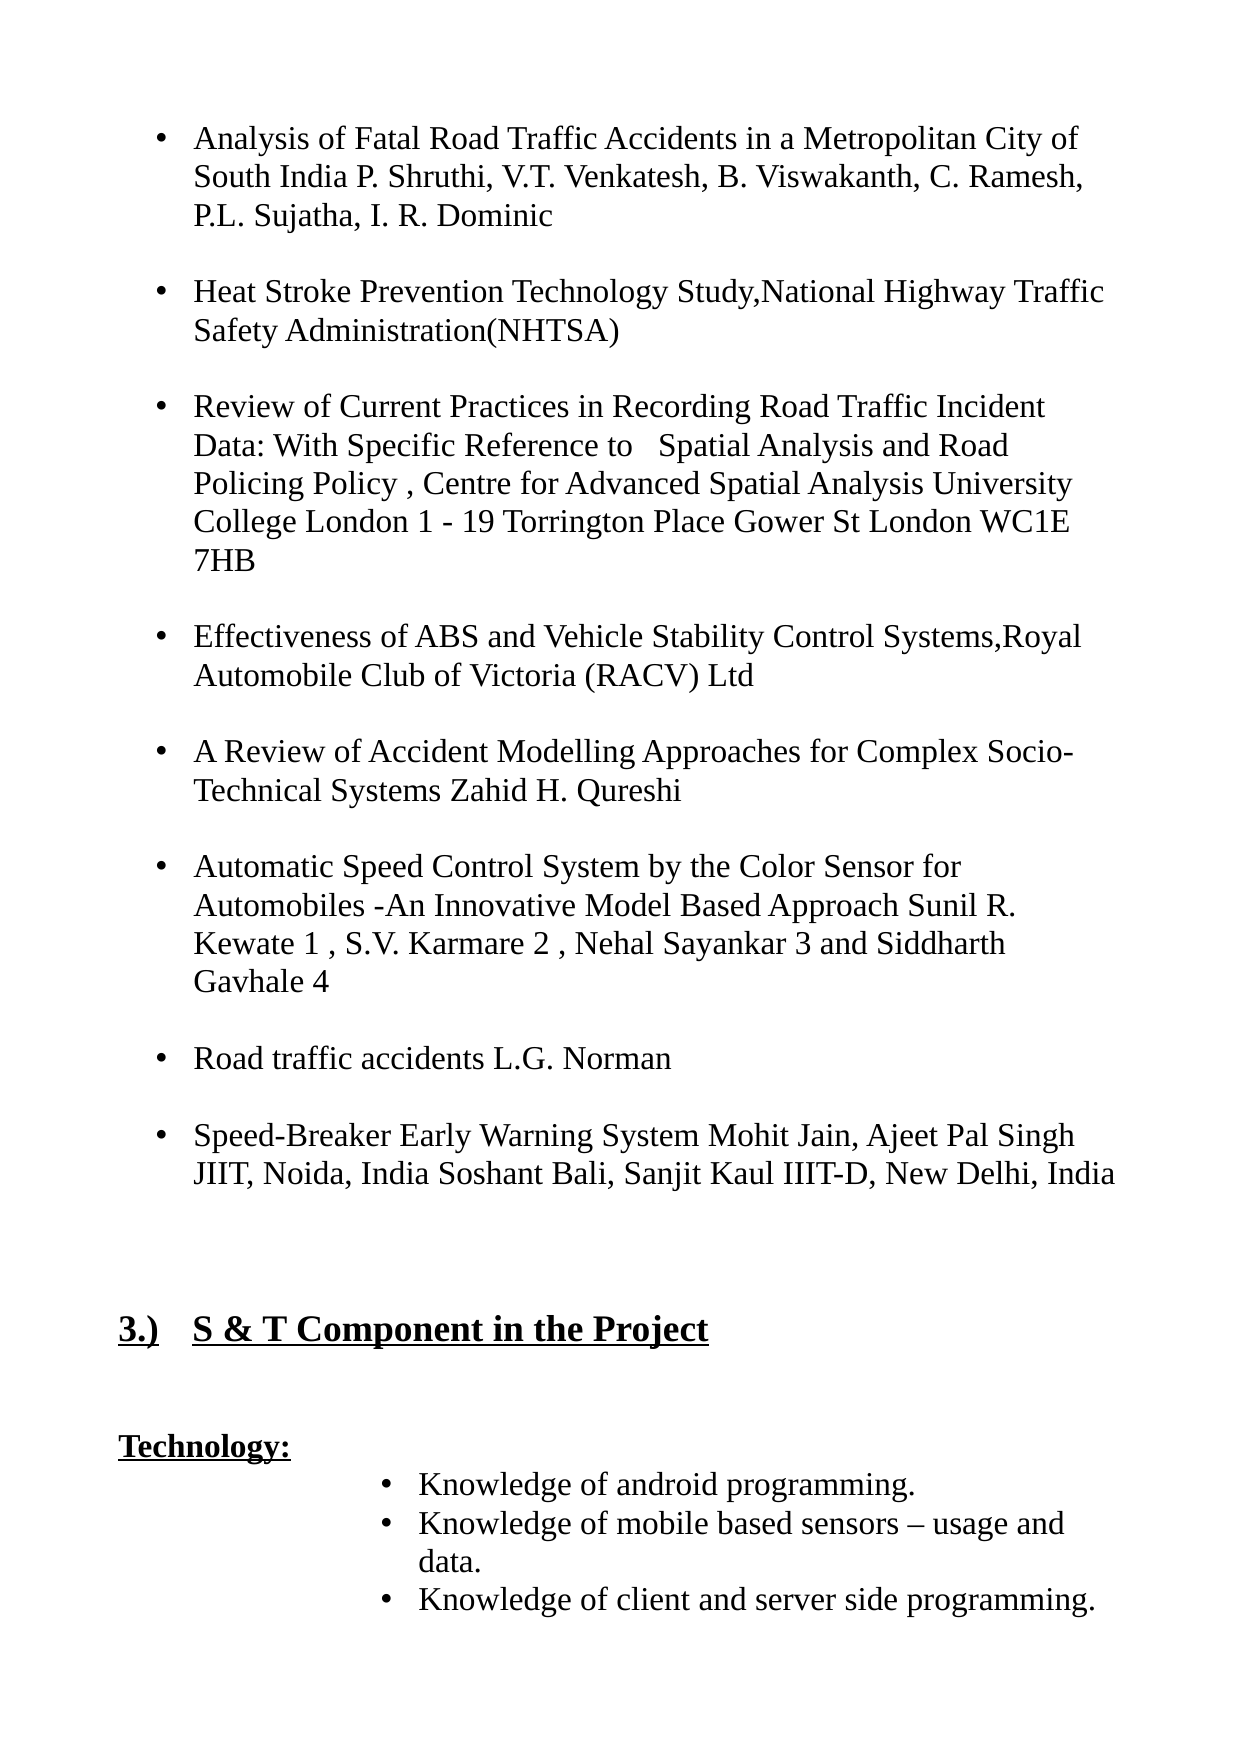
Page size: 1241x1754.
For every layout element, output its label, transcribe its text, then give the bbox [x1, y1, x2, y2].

list Automatic Speed Control System by the Color Sensor for Automobiles -An Innovative Model Based Approach Sunil R. Kewate 1 , S.V. Karmare 2 , Nehal Sayankar 3 and Siddharth Gavhale 4 [156, 846, 1122, 1000]
list Analysis of Fatal Road Traffic Accidents in a Metropolitan City of South India P. Shruthi, V.T. Venkatesh, B. Viswakanth, C. Ramesh, P.L. Sujatha, I. R. Dominic [156, 118, 1122, 233]
list Review of Current Practices in Recording Road Traffic Incident Data: With Specific Reference to Spatial Analysis and Road Policing Policy , Centre for Advanced Spatial Analysis University College London 1 - 19 Torrington Place Gower St London WC1E 7HB [156, 386, 1122, 578]
list A Review of Accident Modelling Approaches for Complex Socio-Technical Systems Zahid H. Qureshi [156, 731, 1122, 808]
text 3.) S & T Component in the Project [118, 1306, 1122, 1349]
list Knowledge of client and server side programming. [381, 1579, 1122, 1618]
list Knowledge of android programming. [381, 1464, 1122, 1503]
list Effectiveness of ABS and Vehicle Stability Control Systems,Royal Automobile Club of Victoria (RACV) Ltd [156, 616, 1122, 693]
list Heat Stroke Prevention Technology Study,National Highway Traffic Safety Administration(NHTSA) [156, 271, 1122, 348]
list Knowledge of mobile based sensors – usage and data. [381, 1503, 1122, 1579]
list Road traffic accidents L.G. Norman [156, 1038, 1122, 1076]
text Technology: [118, 1426, 1122, 1464]
list Speed-Breaker Early Warning System Mohit Jain, Ajeet Pal Singh JIIT, Noida, India Soshant Bali, Sanjit Kaul IIIT-D, New Delhi, India [156, 1115, 1122, 1191]
